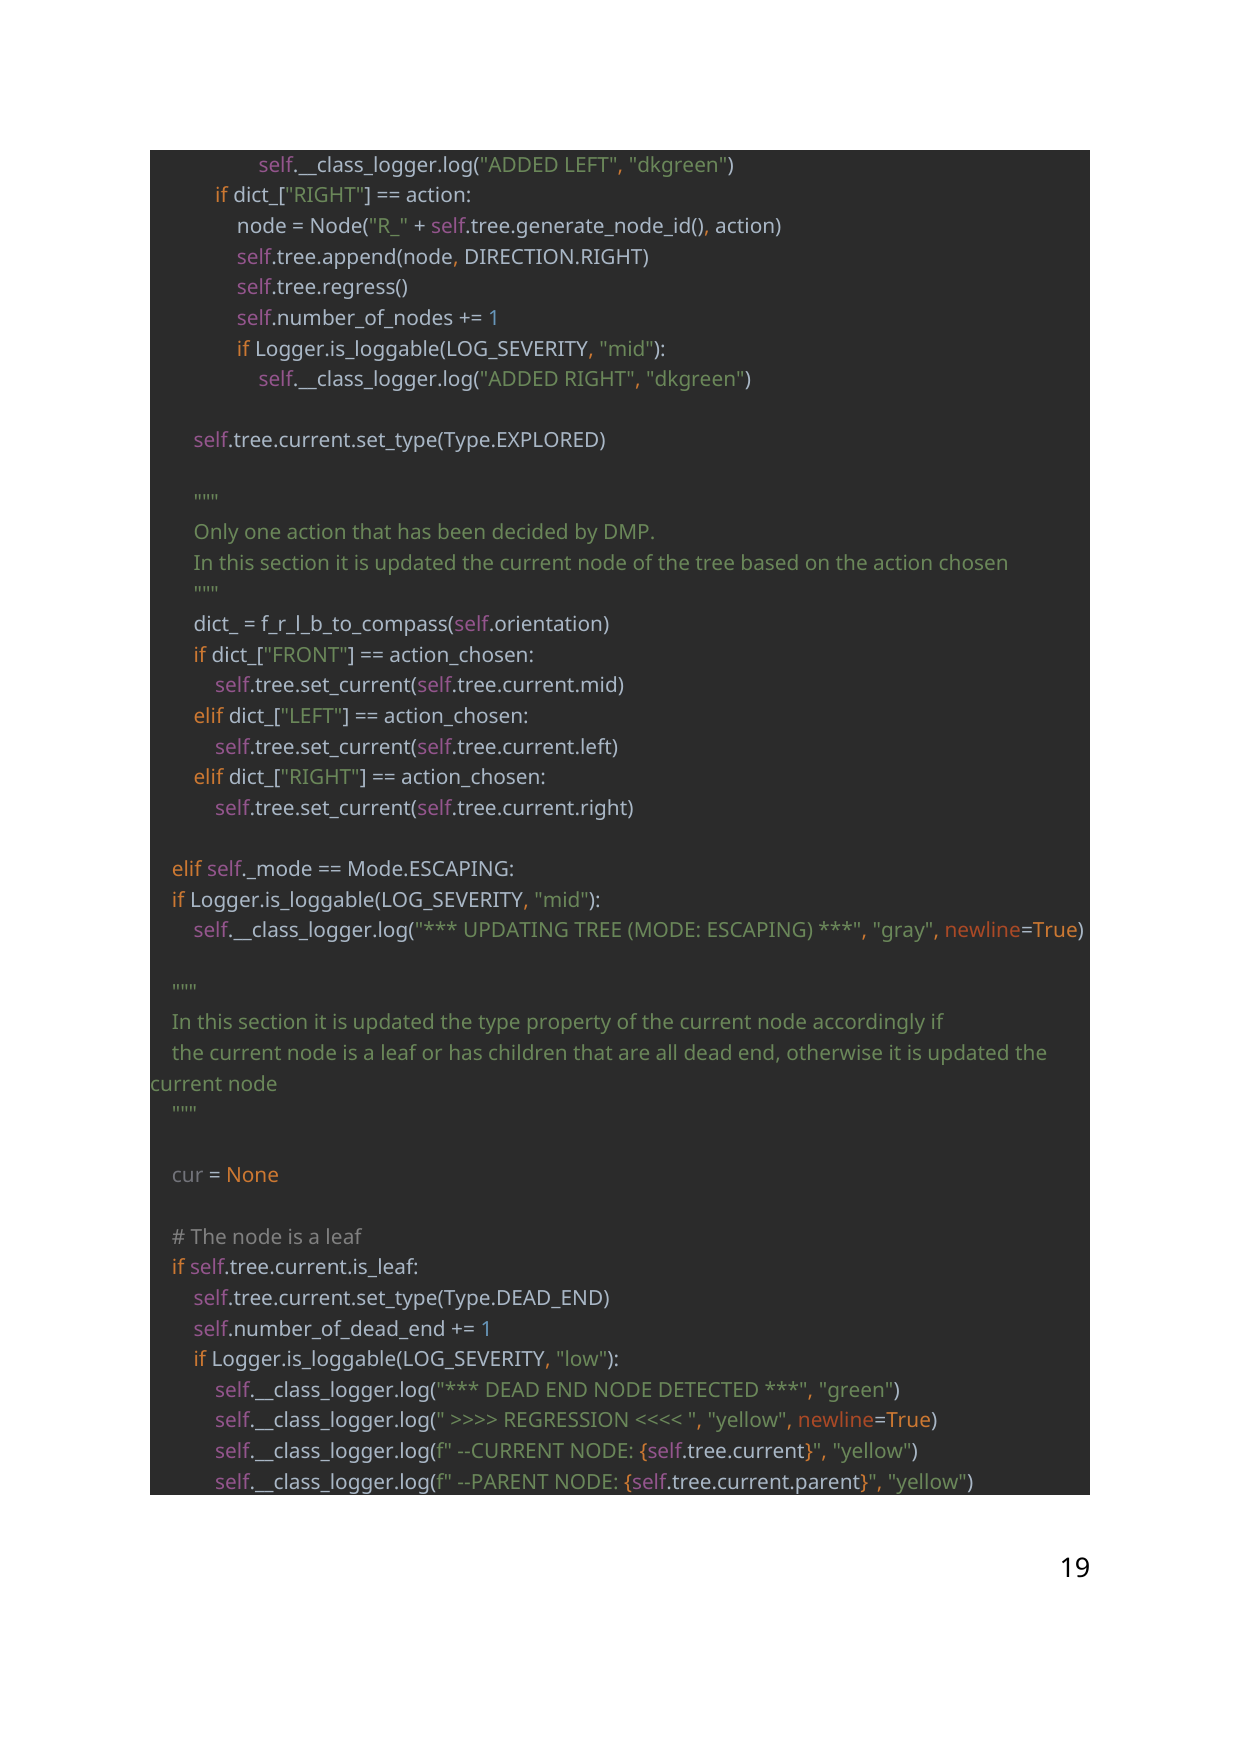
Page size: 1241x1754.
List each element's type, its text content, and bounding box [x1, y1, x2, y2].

text self.__class_logger.log("ADDED LEFT", "dkgreen") if dict_["RIGHT"] == action: node = Node("R_" + self.tree.generate_node_id(), action) self.tree.append(node, DIRECTION.RIGHT) self.tree.regress() self.number_of_nodes += 1 if Logger.is_loggable(LOG_SEVERITY, "mid"): self.__class_logger.log("ADDED RIGHT", "dkgreen") self.tree.current.set_type(Type.EXPLORED) """ Only one action that has been decided by DMP. In this section it is updated the current node of the tree based on the action chosen """ dict_ = f_r_l_b_to_compass(self.orientation) if dict_["FRONT"] == action_chosen: self.tree.set_current(self.tree.current.mid) elif dict_["LEFT"] == action_chosen: self.tree.set_current(self.tree.current.left) elif dict_["RIGHT"] == action_chosen: self.tree.set_current(self.tree.current.right) elif self._mode == Mode.ESCAPING: if Logger.is_loggable(LOG_SEVERITY, "mid"): self.__class_logger.log("*** UPDATING TREE (MODE: ESCAPING) ***", "gray", newline=True) """ In this section it is updated the type property of the current node accordingly if the current node is a leaf or has children that are all dead end, otherwise it is updated the current node """ cur = None # The node is a leaf if self.tree.current.is_leaf: self.tree.current.set_type(Type.DEAD_END) self.number_of_dead_end += 1 if Logger.is_loggable(LOG_SEVERITY, "low"): self.__class_logger.log("*** DEAD END NODE DETECTED ***", "green") self.__class_logger.log(" >>>> REGRESSION <<<< ", "yellow", newline=True) self.__class_logger.log(f" --CURRENT NODE: {self.tree.current}", "yellow") self.__class_logger.log(f" --PARENT NODE: {self.tree.current.parent}", "yellow") [150, 150, 1090, 1495]
